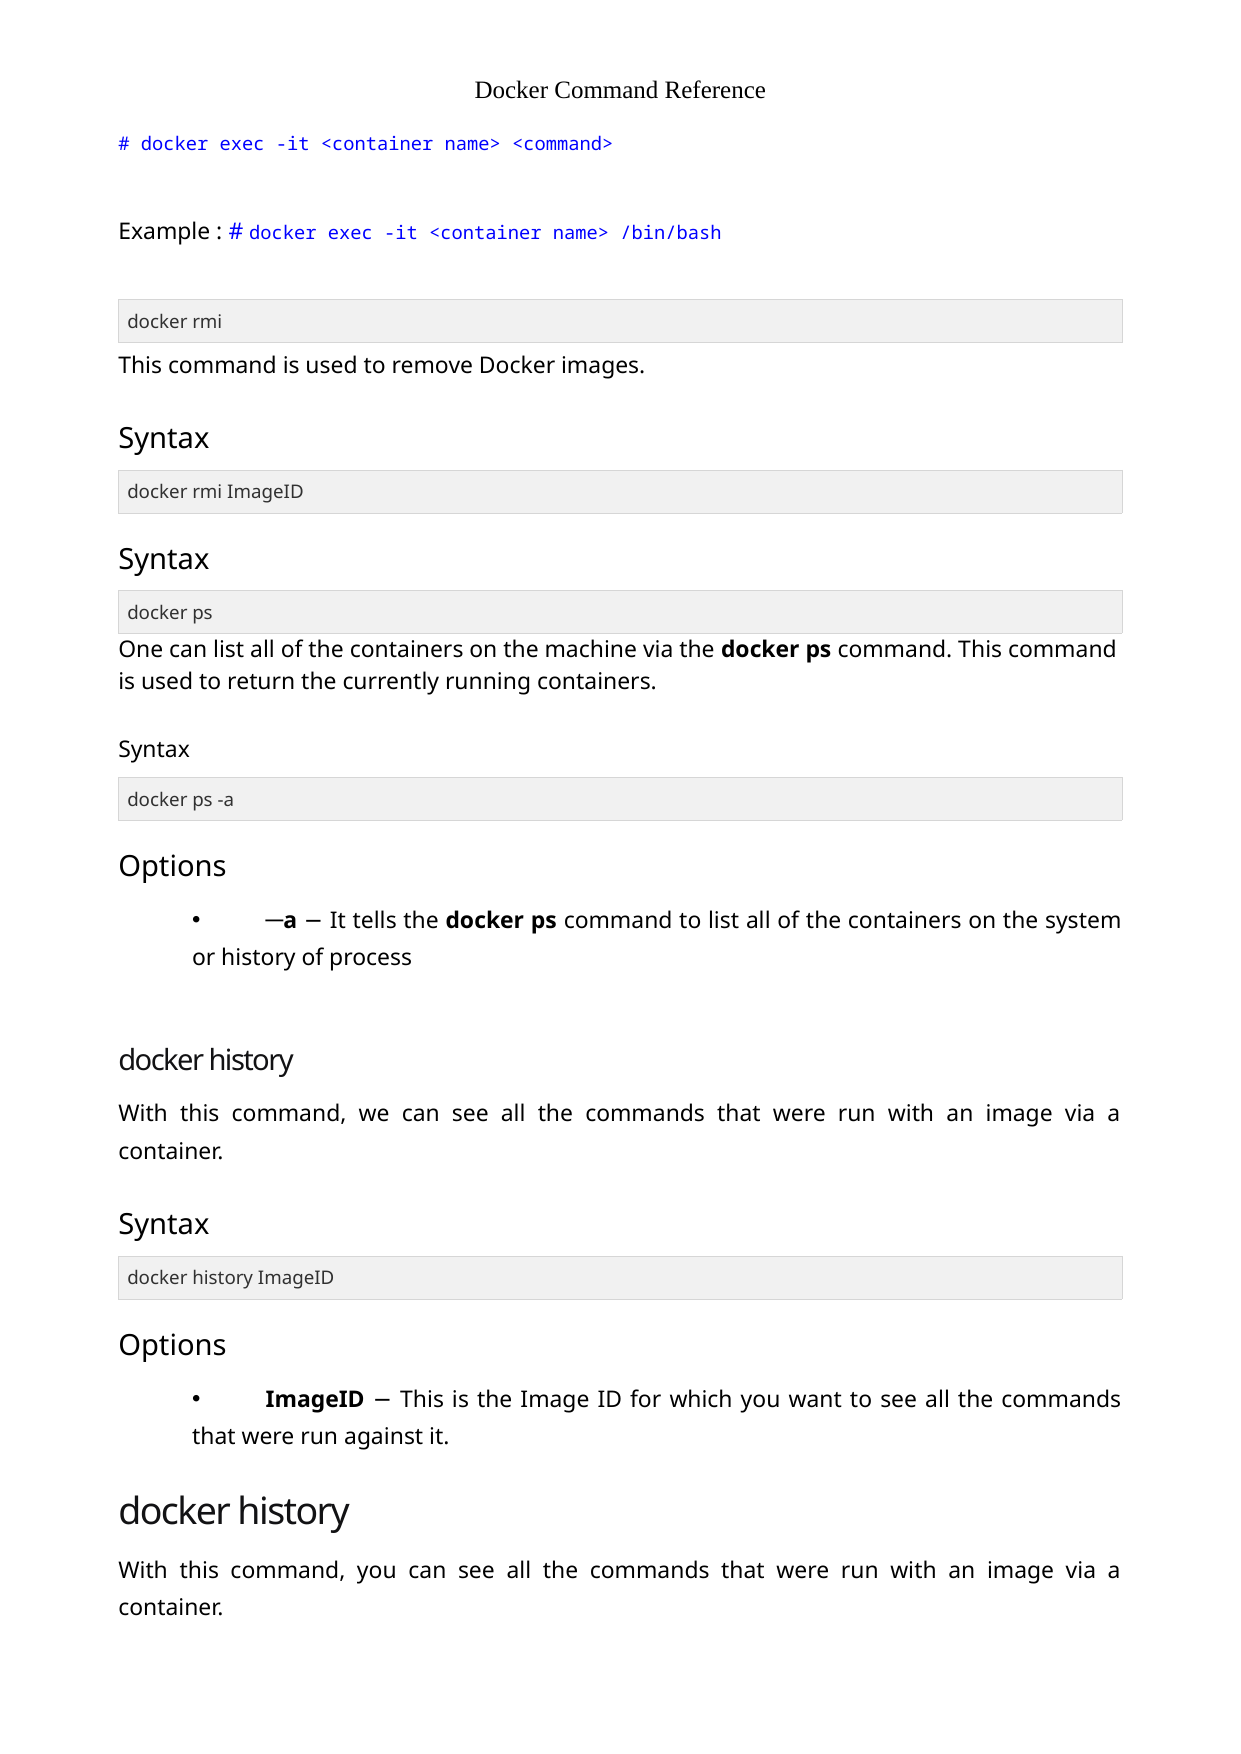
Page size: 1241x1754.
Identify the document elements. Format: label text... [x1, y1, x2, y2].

text With this command, you can see all the commands that were run with an image via a container. [118, 1548, 1122, 1623]
text docker rmi ImageID [119, 471, 1122, 513]
subtitle Options [118, 1324, 1122, 1364]
text docker rmi [119, 300, 1122, 342]
subtitle docker history [118, 1005, 1122, 1079]
text docker history ImageID [119, 1257, 1122, 1299]
text docker ps [119, 591, 1122, 633]
text One can list all of the containers on the machine via the docker ps command. This command is used to return the currently running containers. [118, 634, 1122, 696]
text Example : # docker exec -it <container name> /bin/bash [118, 209, 1122, 246]
subtitle docker history [118, 1484, 1122, 1535]
subtitle Options [118, 845, 1122, 885]
subtitle Syntax [118, 538, 1122, 578]
text This command is used to remove Docker images. [118, 343, 1122, 380]
list ─a − It tells the docker ps command to list all of the containers on the system or history of process [192, 898, 1122, 973]
text With this command, we can see all the commands that were run with an image via a container. [118, 1091, 1122, 1166]
subtitle Syntax [118, 418, 1122, 457]
subtitle Syntax [118, 733, 1122, 765]
subtitle Syntax [118, 1204, 1122, 1243]
text docker ps -a [119, 778, 1122, 820]
list ImageID − This is the Image ID for which you want to see all the commands that were run against it. [192, 1376, 1122, 1451]
text # docker exec -it <container name> <command> [118, 118, 1122, 156]
